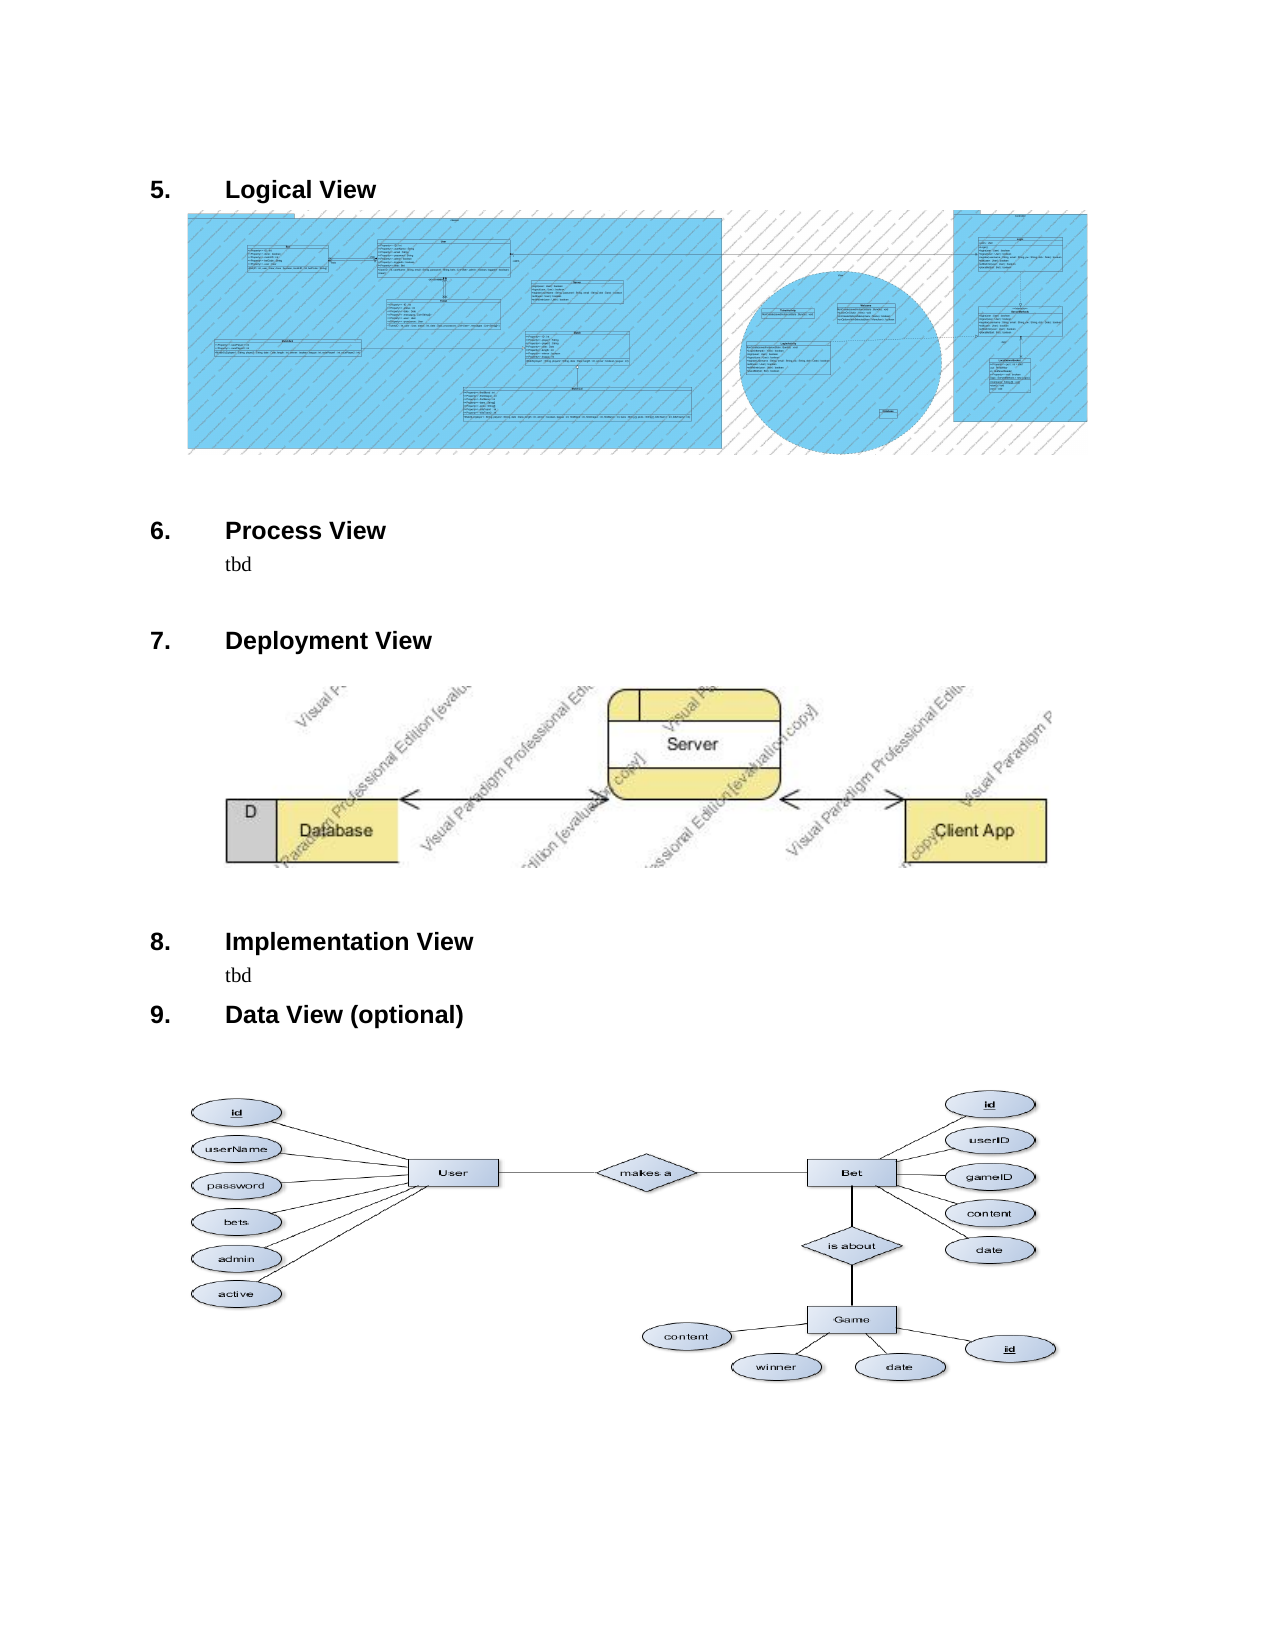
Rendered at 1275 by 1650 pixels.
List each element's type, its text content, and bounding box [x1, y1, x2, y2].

picture [175, 1080, 1072, 1390]
subtitle Implementation View [150, 927, 1125, 956]
picture [223, 686, 1052, 868]
text tbd [150, 551, 1125, 576]
subtitle Logical View [150, 175, 1125, 204]
subtitle Process View [150, 516, 1125, 545]
subtitle Data View (optional) [150, 999, 1125, 1028]
subtitle Deployment View [150, 626, 1125, 655]
text tbd [150, 962, 1125, 987]
picture [187, 210, 1088, 455]
